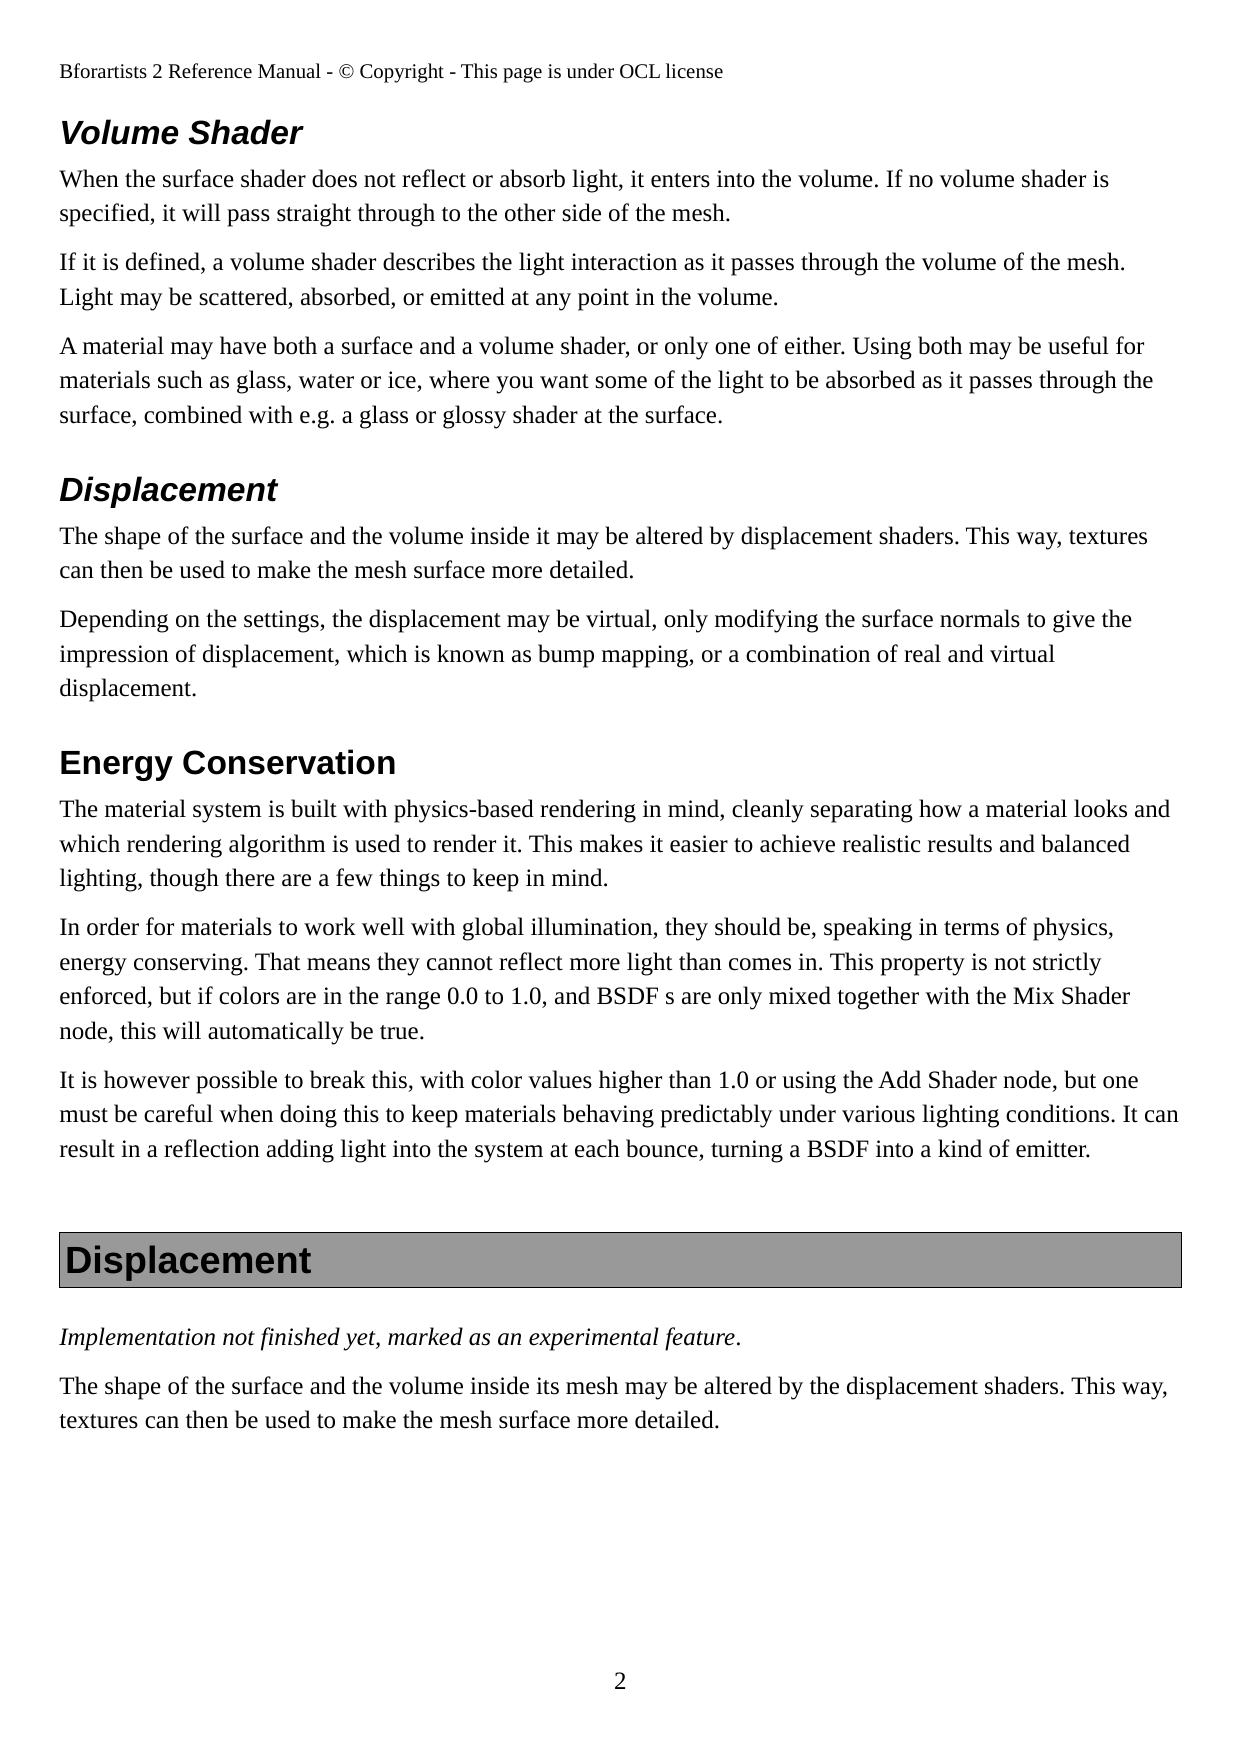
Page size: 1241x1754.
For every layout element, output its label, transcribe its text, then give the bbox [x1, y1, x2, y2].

subtitle Energy Conservation [59, 743, 1181, 782]
text Depending on the settings, the displacement may be virtual, only modifying the surface normals to give the impression of displacement, which is known as bump mapping, or a combination of real and virtual displacement. [59, 604, 1181, 702]
text In order for materials to work well with global illumination, they should be, speaking in terms of physics, energy conserving. That means they cannot reflect more light than comes in. This property is not strictly enforced, but if colors are in the range 0.0 to 1.0, and BSDF s are only mixed together with the Mix Shader node, this will automatically be true. [59, 912, 1181, 1044]
subtitle Displacement [59, 470, 1181, 508]
subtitle Volume Shader [59, 113, 1181, 151]
text Implementation not finished yet, marked as an experimental feature. [59, 1322, 1181, 1351]
table_header Displacement [60, 1233, 1181, 1287]
text The shape of the surface and the volume inside its mesh may be altered by the displacement shaders. This way, textures can then be used to make the mesh surface more detailed. [59, 1371, 1181, 1434]
text A material may have both a surface and a volume shader, or only one of either. Using both may be useful for materials such as glass, water or ice, where you want some of the light to be absorbed as it passes through the surface, combined with e.g. a glass or glossy shader at the surface. [59, 331, 1181, 428]
text The material system is built with physics-based rendering in mind, cleanly separating how a material looks and which rendering algorithm is used to render it. This makes it easier to achieve realistic results and balanced lighting, though there are a few things to keep in mind. [59, 794, 1181, 892]
text The shape of the surface and the volume inside it may be altered by displacement shaders. This way, textures can then be used to make the mesh surface more detailed. [59, 521, 1181, 584]
text When the surface shader does not reflect or absorb light, it enters into the volume. If no volume shader is specified, it will pass straight through to the other side of the mesh. [59, 164, 1181, 227]
text It is however possible to break this, with color values higher than 1.0 or using the Add Shader node, but one must be careful when doing this to keep materials behaving predictably under various lighting conditions. It can result in a reflection adding light into the system at each bounce, turning a BSDF into a kind of emitter. [59, 1065, 1181, 1163]
text If it is defined, a volume shader describes the light interaction as it passes through the volume of the mesh. Light may be scattered, absorbed, or emitted at any point in the volume. [59, 247, 1181, 311]
